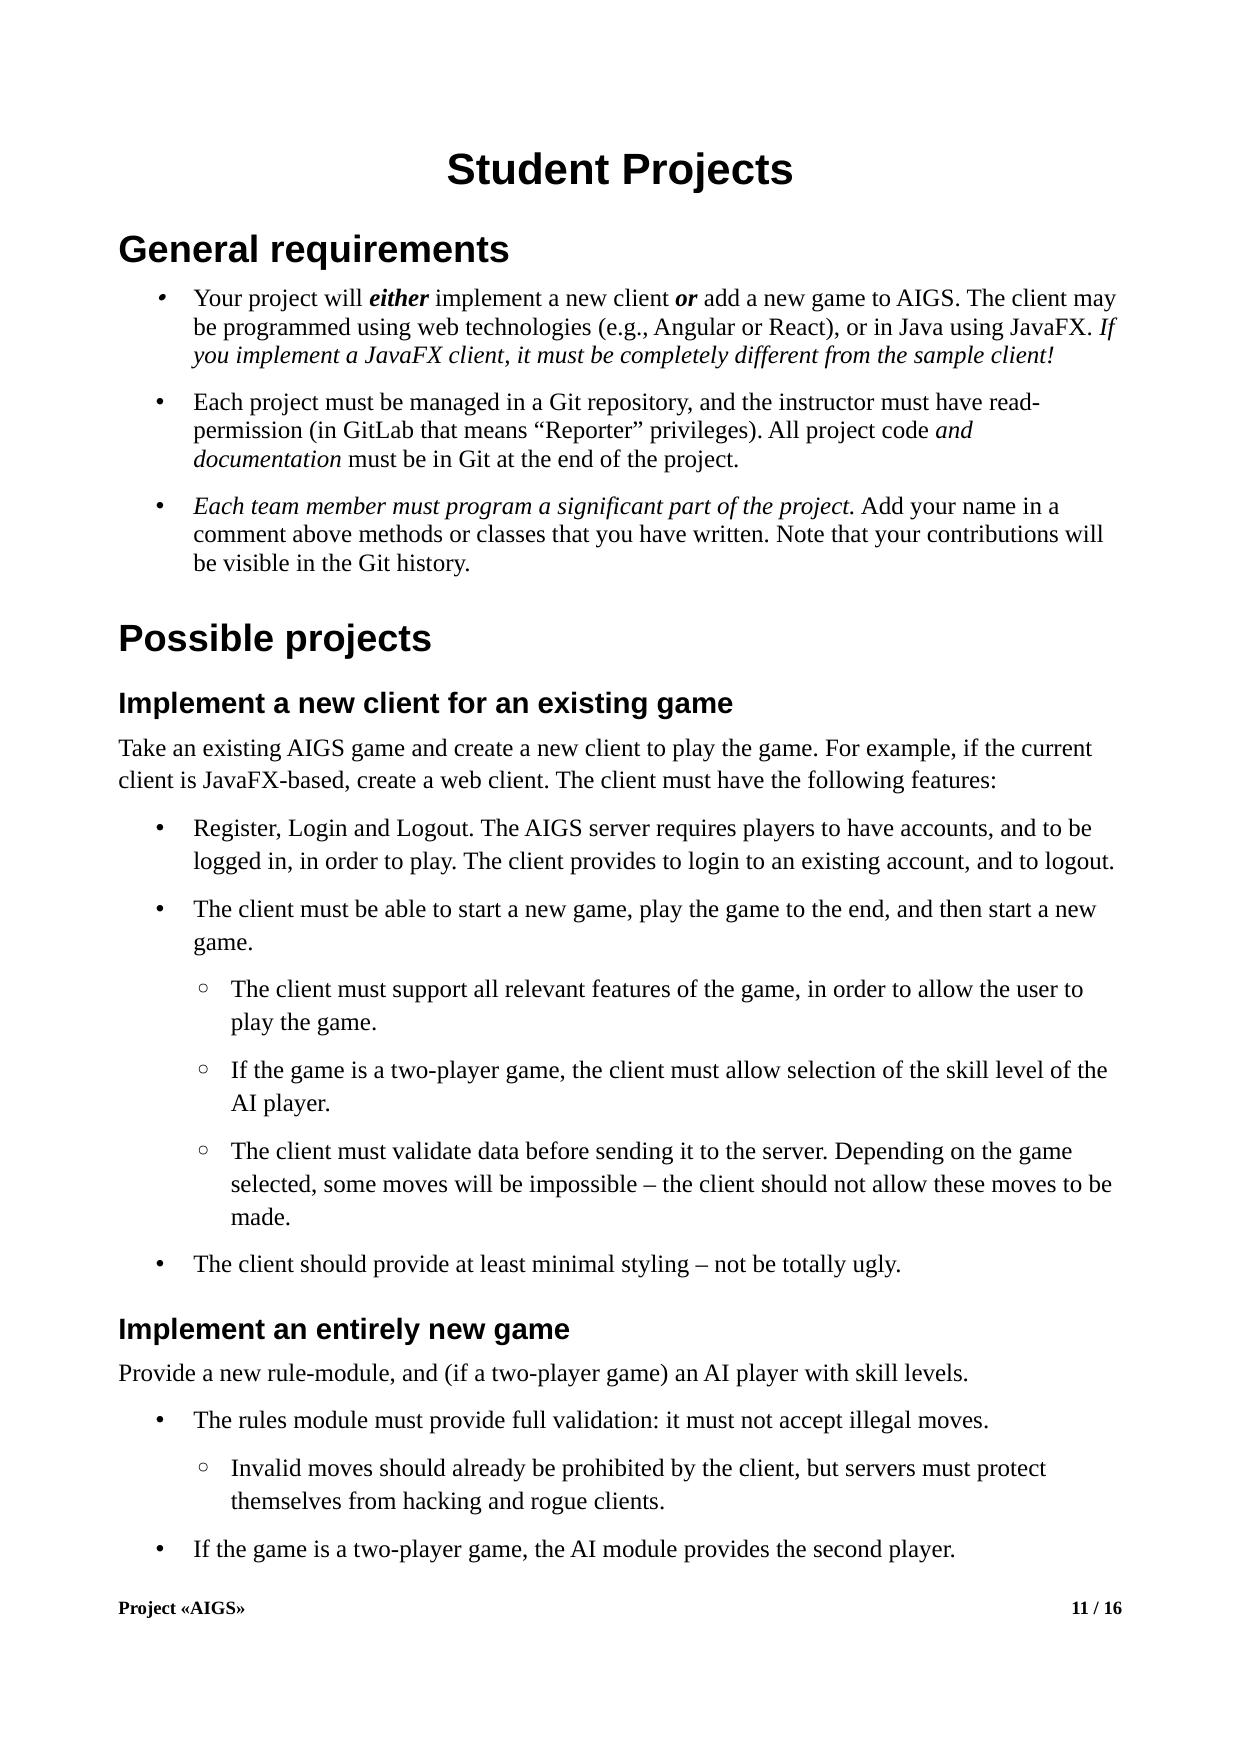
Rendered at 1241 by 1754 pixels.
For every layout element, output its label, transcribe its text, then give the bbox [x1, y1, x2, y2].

list The client must support all relevant features of the game, in order to allow the user to play the game. [193, 974, 1122, 1036]
list Each team member must program a significant part of the project. Add your name in a comment above methods or classes that you have written. Note that your contributions will be visible in the Git history. [156, 491, 1122, 577]
list Register, Login and Logout. The AIGS server requires players to have accounts, and to be logged in, in order to play. The client provides to login to an existing account, and to logout. [156, 813, 1122, 875]
subtitle Implement an entirely new game [118, 1312, 1122, 1345]
text Take an existing AIGS game and create a new client to play the game. For example, if the current client is JavaFX-based, create a web client. The client must have the following features: [118, 733, 1122, 794]
subtitle Student Projects [118, 143, 1122, 193]
list The rules module must provide full validation: it must not accept illegal moves. [156, 1405, 1122, 1434]
subtitle Implement a new client for an existing game [118, 686, 1122, 720]
list Each project must be managed in a Git repository, and the instructor must have read-permission (in GitLab that means “Reporter” privileges). All project code and documentation must be in Git at the end of the project. [156, 387, 1122, 473]
list If the game is a two-player game, the client must allow selection of the skill level of the AI player. [193, 1055, 1122, 1117]
list Your project will either implement a new client or add a new game to AIGS. The client may be programmed using web technologies (e.g., Angular or React), or in Java using JavaFX. If you implement a JavaFX client, it must be completely different from the sample client! [156, 283, 1122, 369]
subtitle Possible projects [118, 616, 1122, 659]
list The client must be able to start a new game, play the game to the end, and then start a new game. [156, 894, 1122, 956]
list Invalid moves should already be prohibited by the client, but servers must protect themselves from hacking and rogue clients. [193, 1453, 1122, 1515]
list If the game is a two-player game, the AI module provides the second player. [156, 1534, 1122, 1562]
subtitle General requirements [118, 227, 1122, 270]
list The client should provide at least minimal styling – not be totally ugly. [156, 1249, 1122, 1278]
list The client must validate data before sending it to the server. Depending on the game selected, some moves will be impossible – the client should not allow these moves to be made. [193, 1136, 1122, 1231]
text Provide a new rule-module, and (if a two-player game) an AI player with skill levels. [118, 1358, 1122, 1387]
